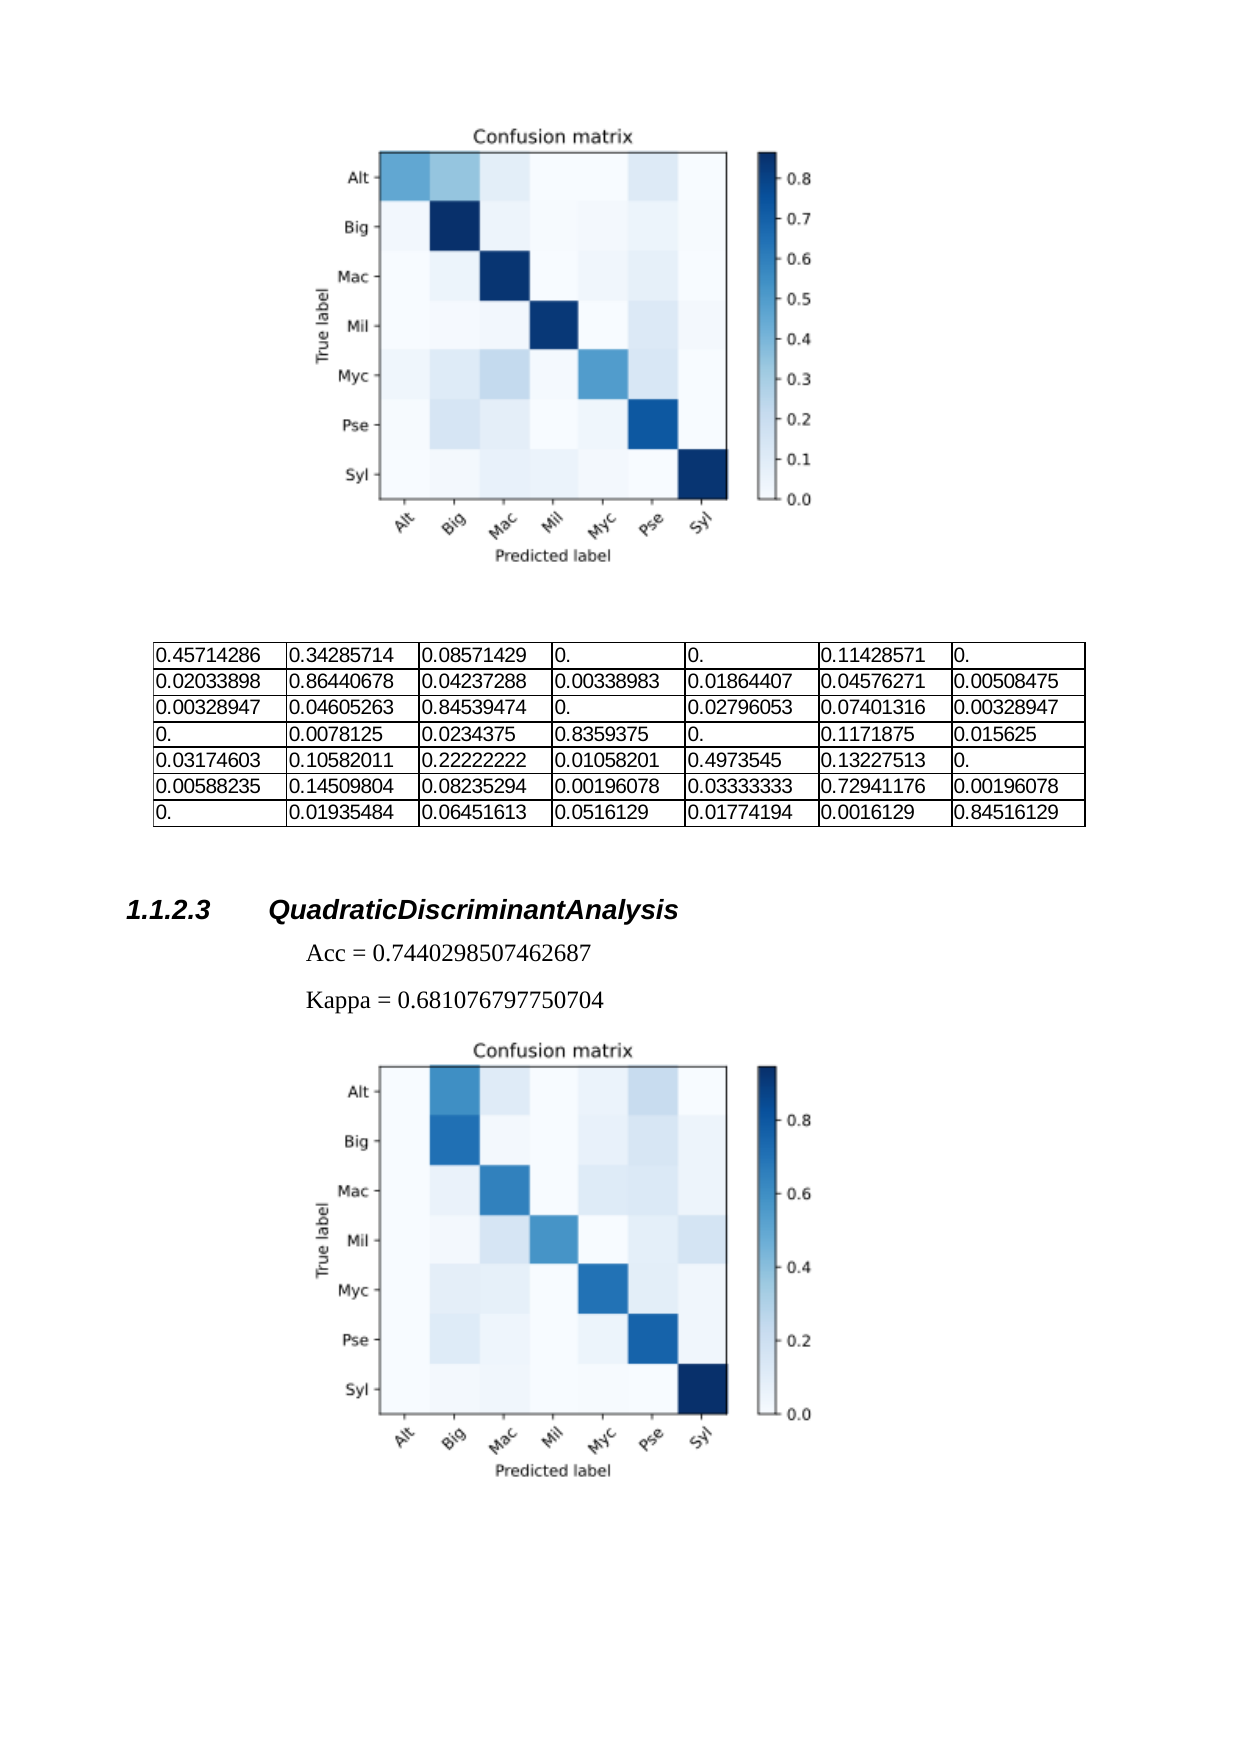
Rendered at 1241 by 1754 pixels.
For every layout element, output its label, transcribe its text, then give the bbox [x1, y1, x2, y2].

list Kappa = 0.681076797750704 [268, 985, 1122, 1014]
subtitle QuadraticDiscriminantAnalysis [118, 893, 1122, 925]
picture [305, 118, 823, 576]
picture [305, 1032, 823, 1491]
list Acc = 0.7440298507462687 [268, 938, 1122, 966]
